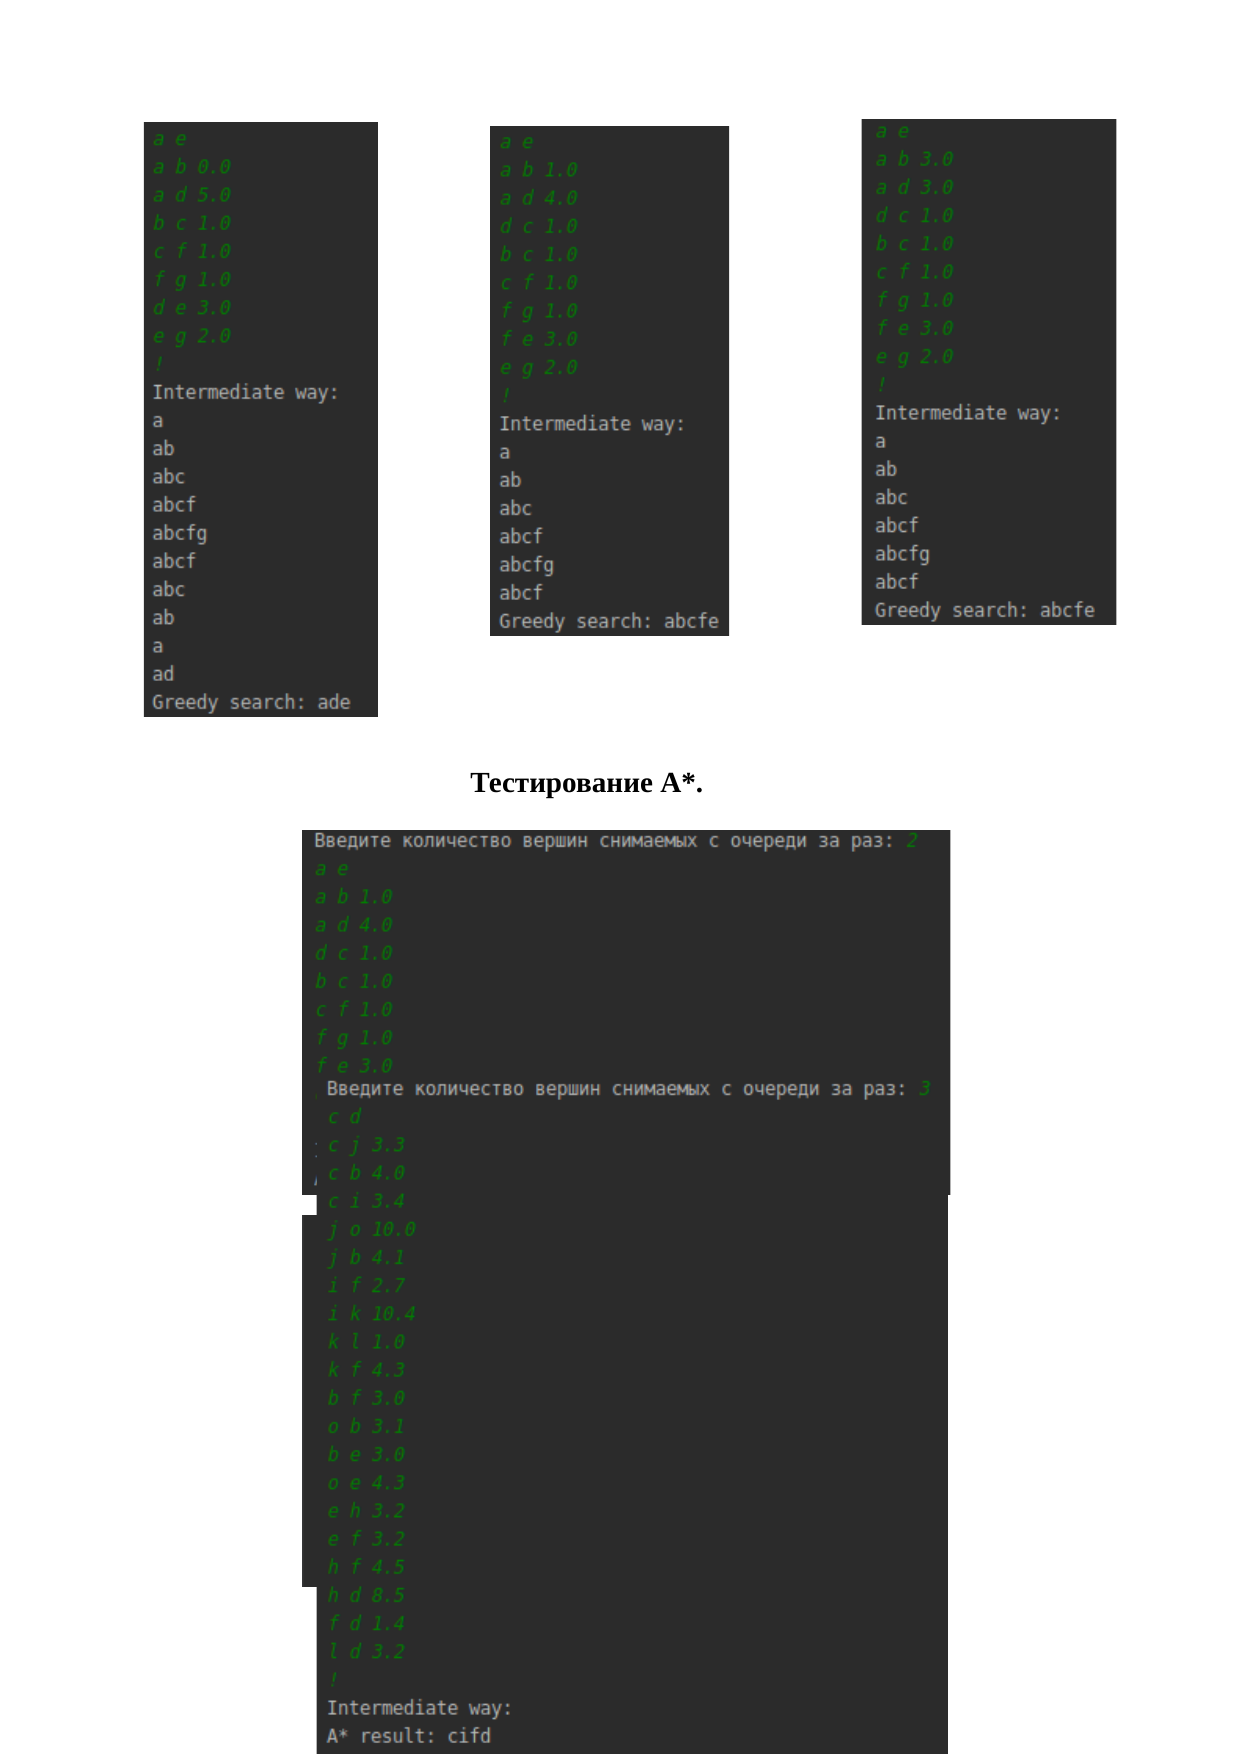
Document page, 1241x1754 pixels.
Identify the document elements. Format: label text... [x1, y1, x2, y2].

text Тестирование А*. [118, 765, 1122, 798]
